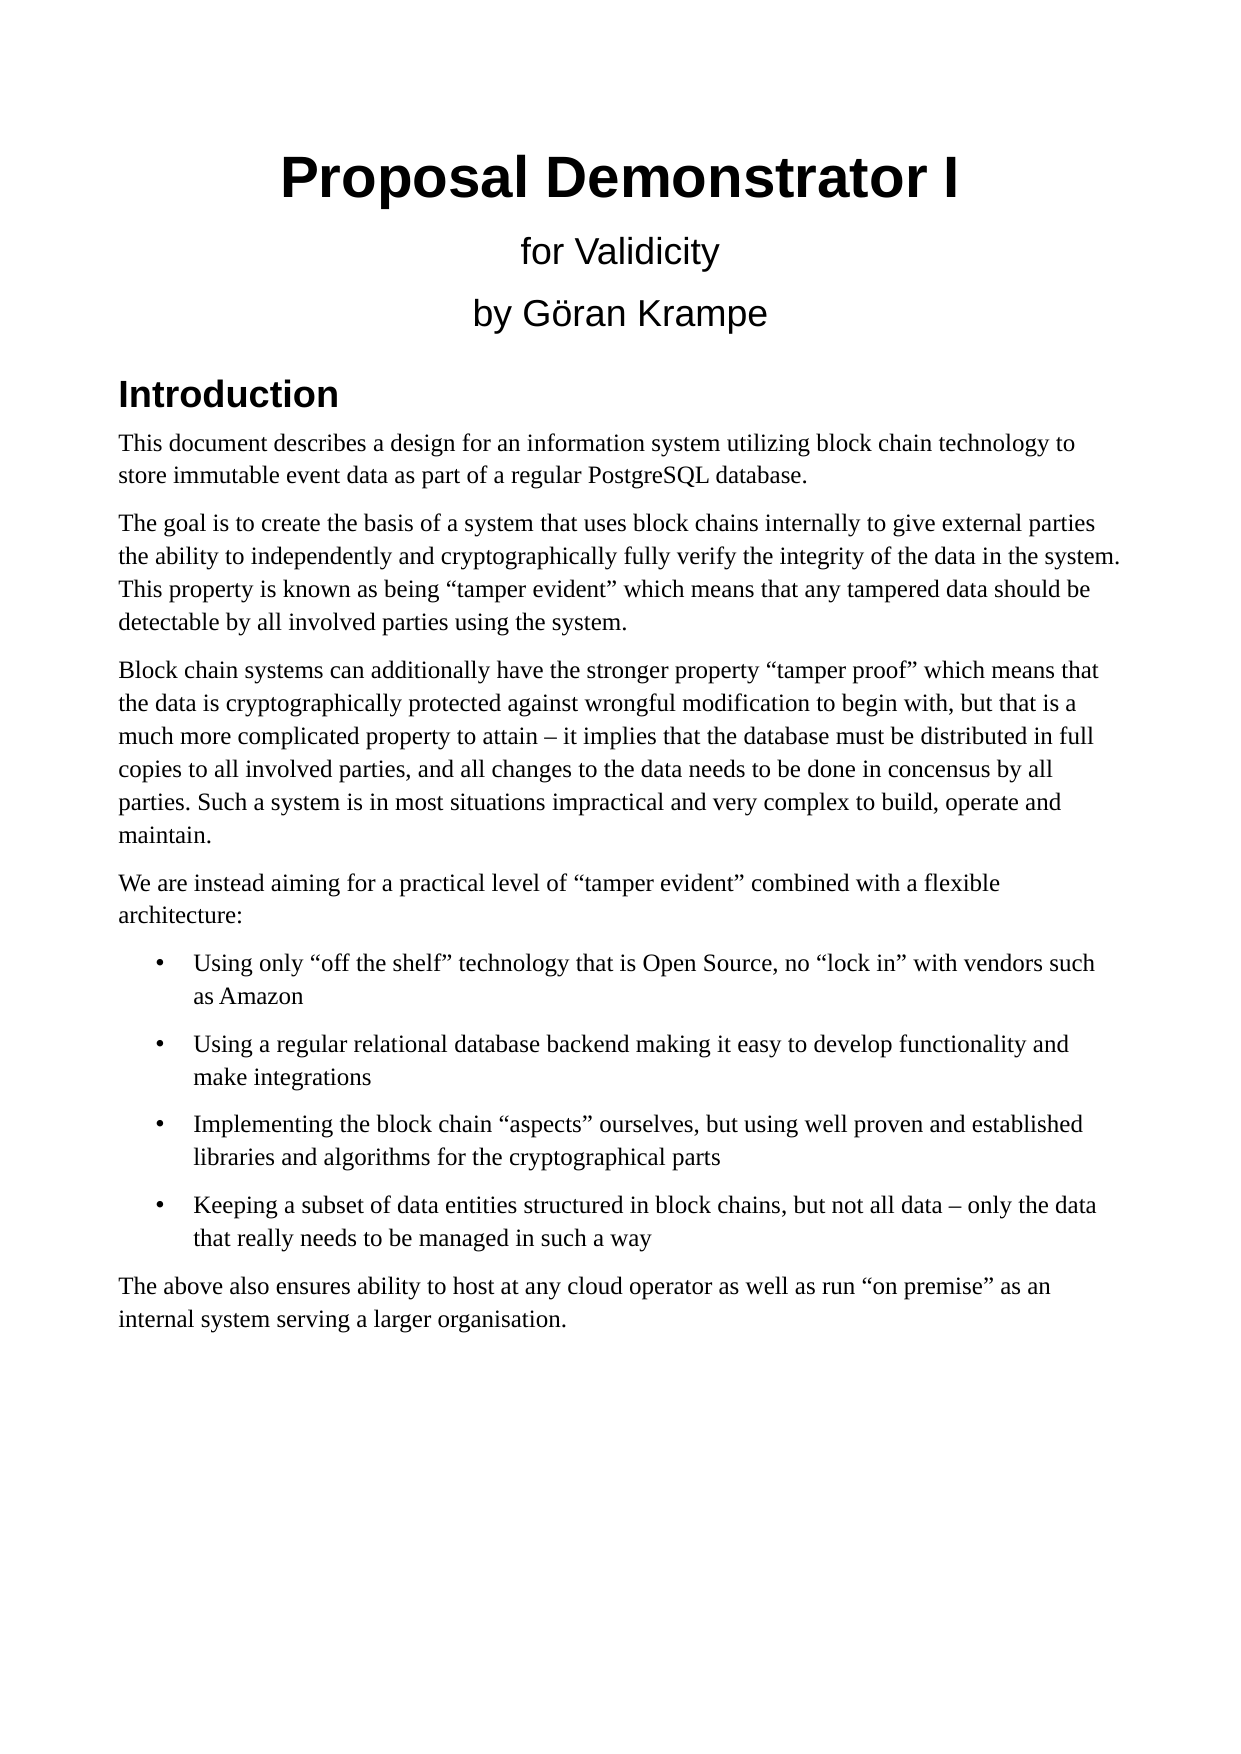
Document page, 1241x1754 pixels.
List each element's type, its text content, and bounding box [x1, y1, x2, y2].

subtitle Introduction [118, 371, 1122, 415]
text The goal is to create the basis of a system that uses block chains internally to give external parties the ability to independently and cryptographically fully verify the integrity of the data in the system. This property is known as being “tamper evident” which means that any tampered data should be detectable by all involved parties using the system. [118, 508, 1122, 636]
text We are instead aiming for a practical level of “tamper evident” combined with a flexible architecture: [118, 868, 1122, 929]
text Block chain systems can additionally have the stronger property “tamper proof” which means that the data is cryptographically protected against wrongful modification to begin with, but that is a much more complicated property to attain – it implies that the database must be distributed in full copies to all involved parties, and all changes to the data needs to be done in concensus by all parties. Such a system is in most situations impractical and very complex to build, operate and maintain. [118, 655, 1122, 849]
list Keeping a subset of data entities structured in block chains, but not all data – only the data that really needs to be managed in such a way [156, 1190, 1122, 1252]
list Implementing the block chain “aspects” ourselves, but using well proven and established libraries and algorithms for the cryptographical parts [156, 1109, 1122, 1171]
text This document describes a design for an information system utilizing block chain technology to store immutable event data as part of a regular PostgreSQL database. [118, 428, 1122, 489]
list Using only “off the shelf” technology that is Open Source, no “lock in” with vendors such as Amazon [156, 948, 1122, 1010]
text The above also ensures ability to host at any cloud operator as well as run “on premise” as an internal system serving a larger organisation. [118, 1271, 1122, 1332]
title Proposal Demonstrator I [118, 143, 1122, 210]
subtitle for Validicity [118, 229, 1122, 272]
list Using a regular relational database backend making it easy to develop functionality and make integrations [156, 1029, 1122, 1091]
subtitle by Göran Krampe [118, 291, 1122, 334]
